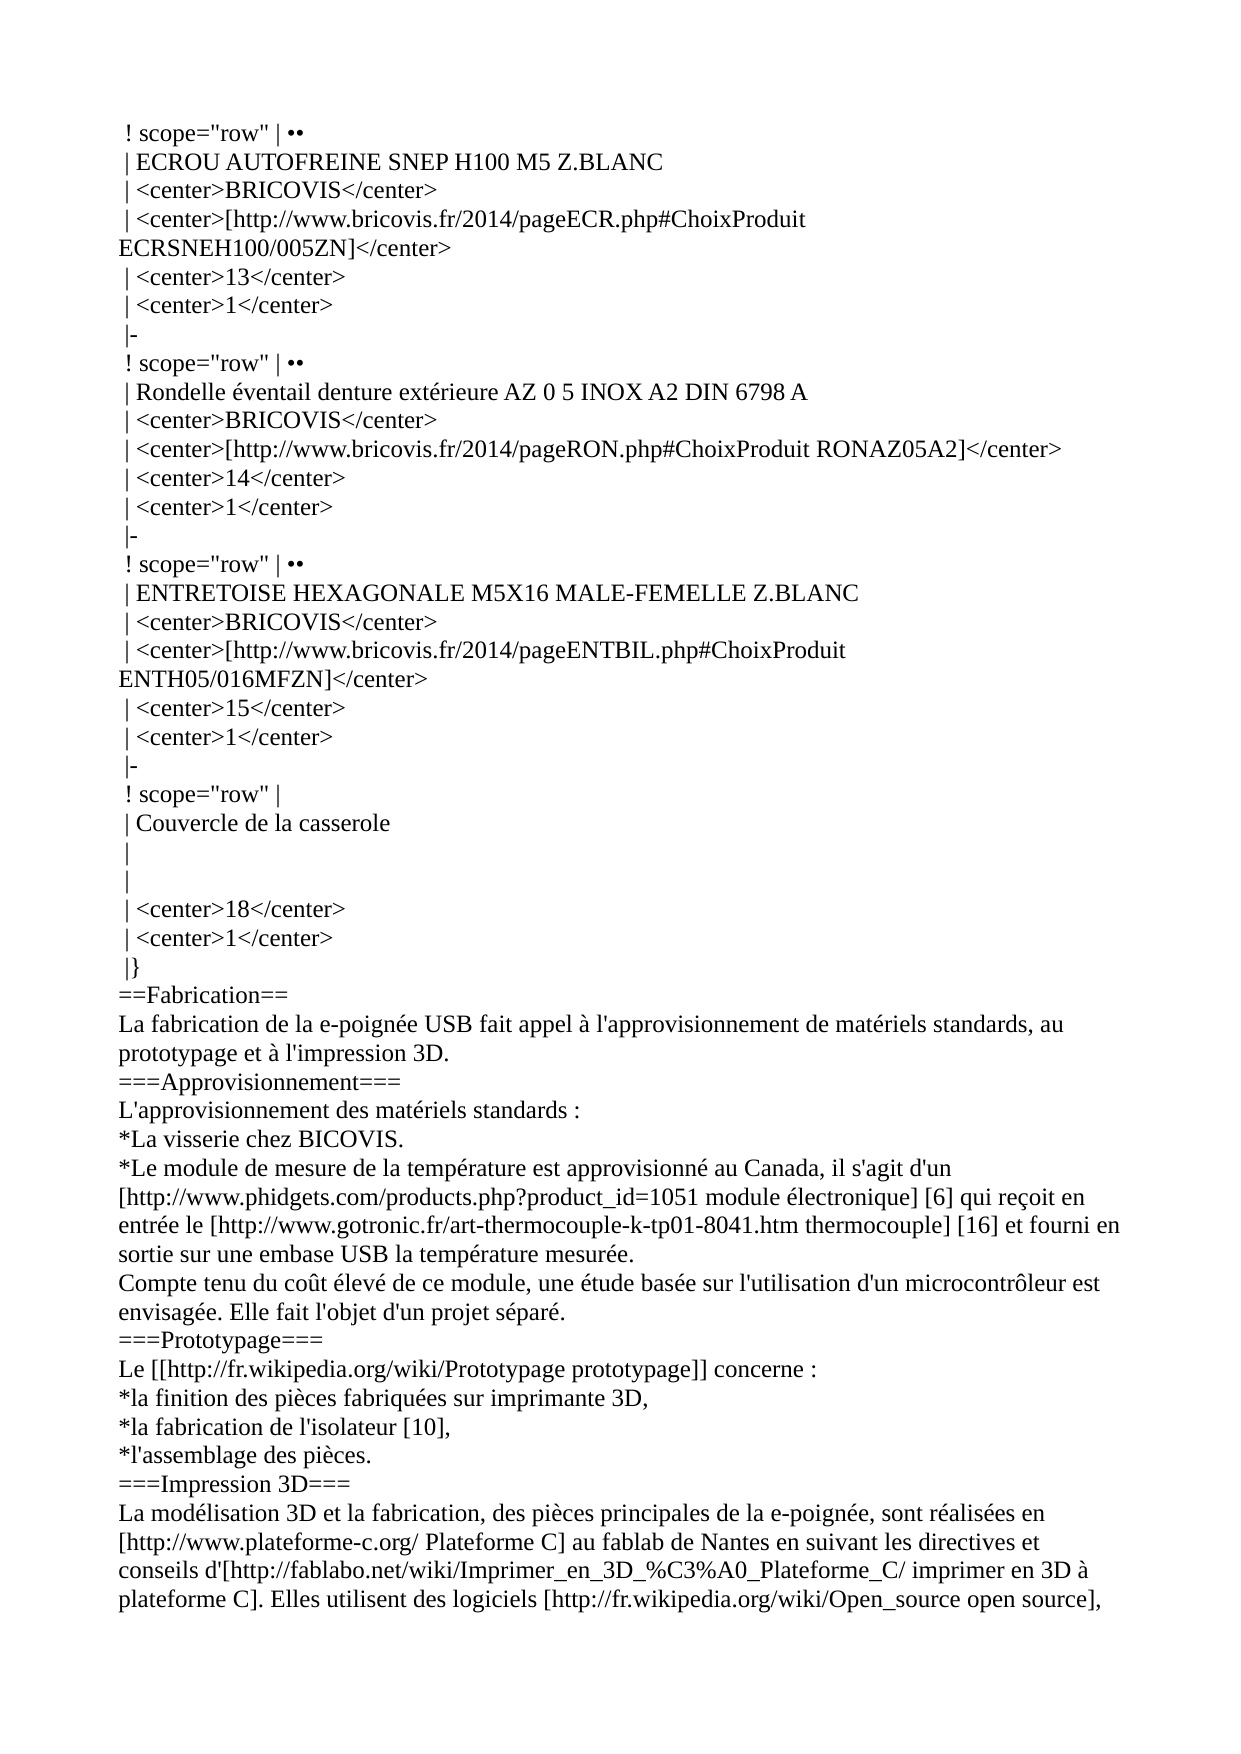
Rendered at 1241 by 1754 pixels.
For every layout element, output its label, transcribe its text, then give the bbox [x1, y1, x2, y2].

text | <center>BRICOVIS</center> [118, 176, 1122, 204]
text ! scope="row" | •• [118, 348, 1122, 377]
text | ECROU AUTOFREINE SNEP H100 M5 Z.BLANC [118, 147, 1122, 176]
text La fabrication de la e-poignée USB fait appel à l'approvisionnement de matériels standards, au prototypage et à l'impression 3D. [118, 1009, 1122, 1067]
text | <center>1</center> [118, 291, 1122, 319]
text | <center>13</center> [118, 262, 1122, 291]
text | <center>BRICOVIS</center> [118, 607, 1122, 636]
text | <center>1</center> [118, 722, 1122, 751]
text |- [118, 751, 1122, 779]
text ! scope="row" | •• [118, 118, 1122, 147]
text ===Approvisionnement=== [118, 1067, 1122, 1096]
text | <center>18</center> [118, 894, 1122, 923]
text ==Fabrication== [118, 981, 1122, 1009]
text La modélisation 3D et la fabrication, des pièces principales de la e-poignée, sont réalisées en [http://www.plateforme-c.org/ Plateforme C] au fablab de Nantes en suivant les directives et conseils d'[http://fablabo.net/wiki/Imprimer_en_3D_%C3%A0_Plateforme_C/ imprimer en 3D à plateforme C]. Elles utilisent des logiciels [http://fr.wikipedia.org/wiki/Open_source open source], [118, 1498, 1122, 1613]
text ===Prototypage=== [118, 1326, 1122, 1354]
text *la fabrication de l'isolateur [10], [118, 1412, 1122, 1441]
text *l'assemblage des pièces. [118, 1441, 1122, 1469]
text | <center>[http://www.bricovis.fr/2014/pageENTBIL.php#ChoixProduit ENTH05/016MFZN]</center> [118, 636, 1122, 693]
text | <center>14</center> [118, 463, 1122, 492]
text | <center>1</center> [118, 492, 1122, 521]
text | <center>[http://www.bricovis.fr/2014/pageECR.php#ChoixProduit ECRSNEH100/005ZN]</center> [118, 204, 1122, 262]
text Compte tenu du coût élevé de ce module, une étude basée sur l'utilisation d'un microcontrôleur est envisagée. Elle fait l'objet d'un projet séparé. [118, 1268, 1122, 1326]
text | ENTRETOISE HEXAGONALE M5X16 MALE-FEMELLE Z.BLANC [118, 578, 1122, 607]
text ! scope="row" | •• [118, 549, 1122, 578]
text |- [118, 521, 1122, 549]
text *La visserie chez BICOVIS. [118, 1124, 1122, 1153]
text | [118, 837, 1122, 866]
text ===Impression 3D=== [118, 1469, 1122, 1498]
text | <center>15</center> [118, 693, 1122, 722]
text |- [118, 319, 1122, 348]
text | Couvercle de la casserole [118, 808, 1122, 837]
text *la finition des pièces fabriquées sur imprimante 3D, [118, 1383, 1122, 1412]
text ! scope="row" | [118, 779, 1122, 808]
text | <center>BRICOVIS</center> [118, 406, 1122, 434]
text | <center>1</center> [118, 923, 1122, 952]
text *Le module de mesure de la température est approvisionné au Canada, il s'agit d'un [http://www.phidgets.com/products.php?product_id=1051 module électronique] [6] qui reçoit en entrée le [http://www.gotronic.fr/art-thermocouple-k-tp01-8041.htm thermocouple] [16] et fourni en sortie sur une embase USB la température mesurée. [118, 1153, 1122, 1268]
text Le [[http://fr.wikipedia.org/wiki/Prototypage prototypage]] concerne : [118, 1354, 1122, 1383]
text L'approvisionnement des matériels standards : [118, 1096, 1122, 1124]
text |} [118, 952, 1122, 981]
text | Rondelle éventail denture extérieure AZ 0 5 INOX A2 DIN 6798 A [118, 377, 1122, 406]
text | <center>[http://www.bricovis.fr/2014/pageRON.php#ChoixProduit RONAZ05A2]</center> [118, 434, 1122, 463]
text | [118, 866, 1122, 894]
